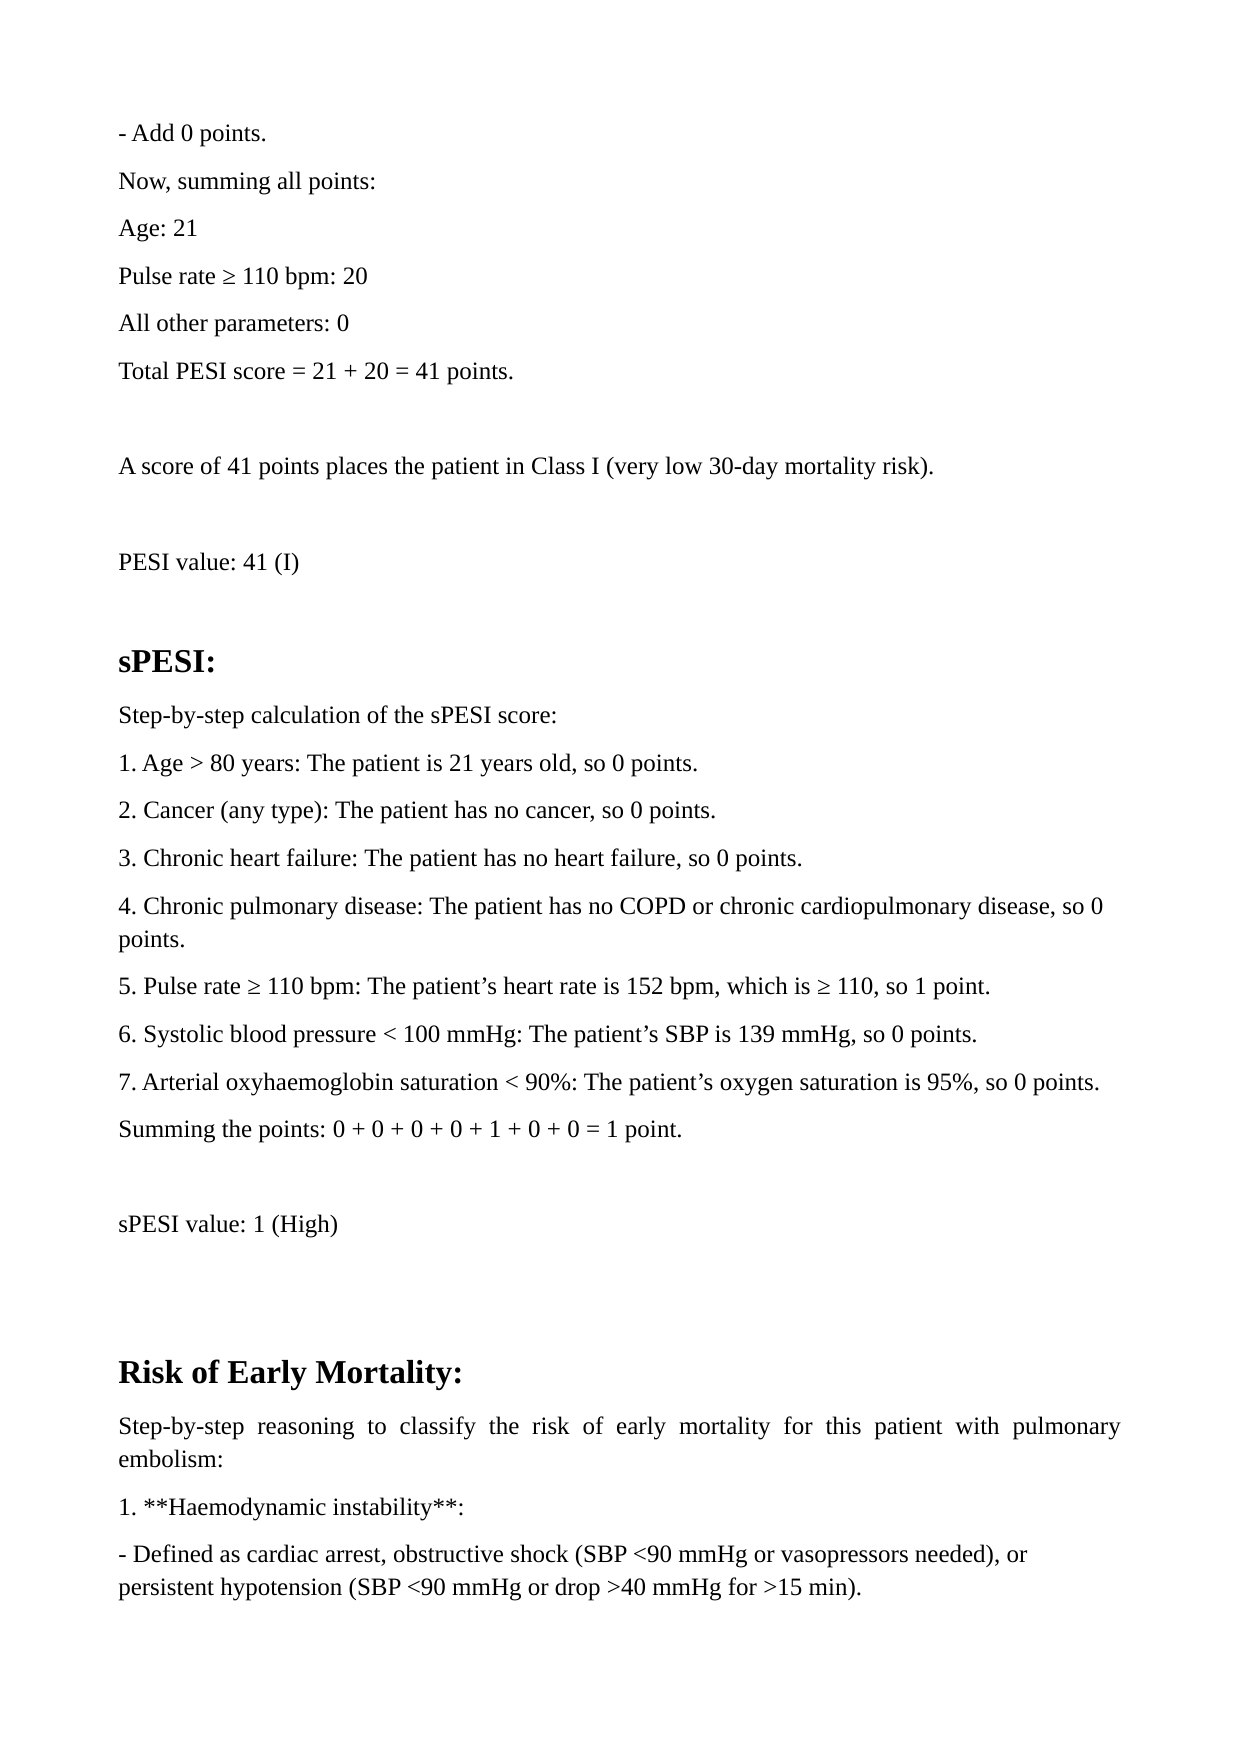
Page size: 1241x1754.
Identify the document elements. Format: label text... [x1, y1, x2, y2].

text 4. Chronic pulmonary disease: The patient has no COPD or chronic cardiopulmonary disease, so 0 points. [118, 891, 1122, 953]
text 3. Chronic heart failure: The patient has no heart failure, so 0 points. [118, 843, 1122, 872]
text Now, summing all points: [118, 166, 1122, 194]
text 7. Arterial oxyhaemoglobin saturation < 90%: The patient’s oxygen saturation is 95%, so 0 points. [118, 1067, 1122, 1095]
text Pulse rate ≥ 110 bpm: 20 [118, 261, 1122, 290]
text 5. Pulse rate ≥ 110 bpm: The patient’s heart rate is 152 bpm, which is ≥ 110, so 1 point. [118, 971, 1122, 1000]
text Summing the points: 0 + 0 + 0 + 0 + 1 + 0 + 0 = 1 point. [118, 1114, 1122, 1143]
text Step-by-step calculation of the sPESI score: [118, 700, 1122, 729]
text All other parameters: 0 [118, 308, 1122, 337]
text sPESI value: 1 (High) [118, 1209, 1122, 1238]
text 1. Age > 80 years: The patient is 21 years old, so 0 points. [118, 748, 1122, 777]
text Age: 21 [118, 213, 1122, 242]
text sPESI: [118, 642, 1122, 680]
text Risk of Early Mortality: [118, 1352, 1122, 1391]
text - Defined as cardiac arrest, obstructive shock (SBP <90 mmHg or vasopressors needed), or persistent hypotension (SBP <90 mmHg or drop >40 mmHg for >15 min). [118, 1539, 1122, 1601]
text - Add 0 points. [118, 118, 1122, 147]
text 2. Cancer (any type): The patient has no cancer, so 0 points. [118, 796, 1122, 824]
text PESI value: 41 (I) [118, 547, 1122, 575]
text 1. **Haemodynamic instability**: [118, 1492, 1122, 1520]
text 6. Systolic blood pressure < 100 mmHg: The patient’s SBP is 139 mmHg, so 0 points. [118, 1019, 1122, 1048]
text A score of 41 points places the patient in Class I (very low 30-day mortality risk). [118, 451, 1122, 480]
text Step-by-step reasoning to classify the risk of early mortality for this patient with pulmonary embolism: [118, 1411, 1122, 1473]
text Total PESI score = 21 + 20 = 41 points. [118, 356, 1122, 385]
